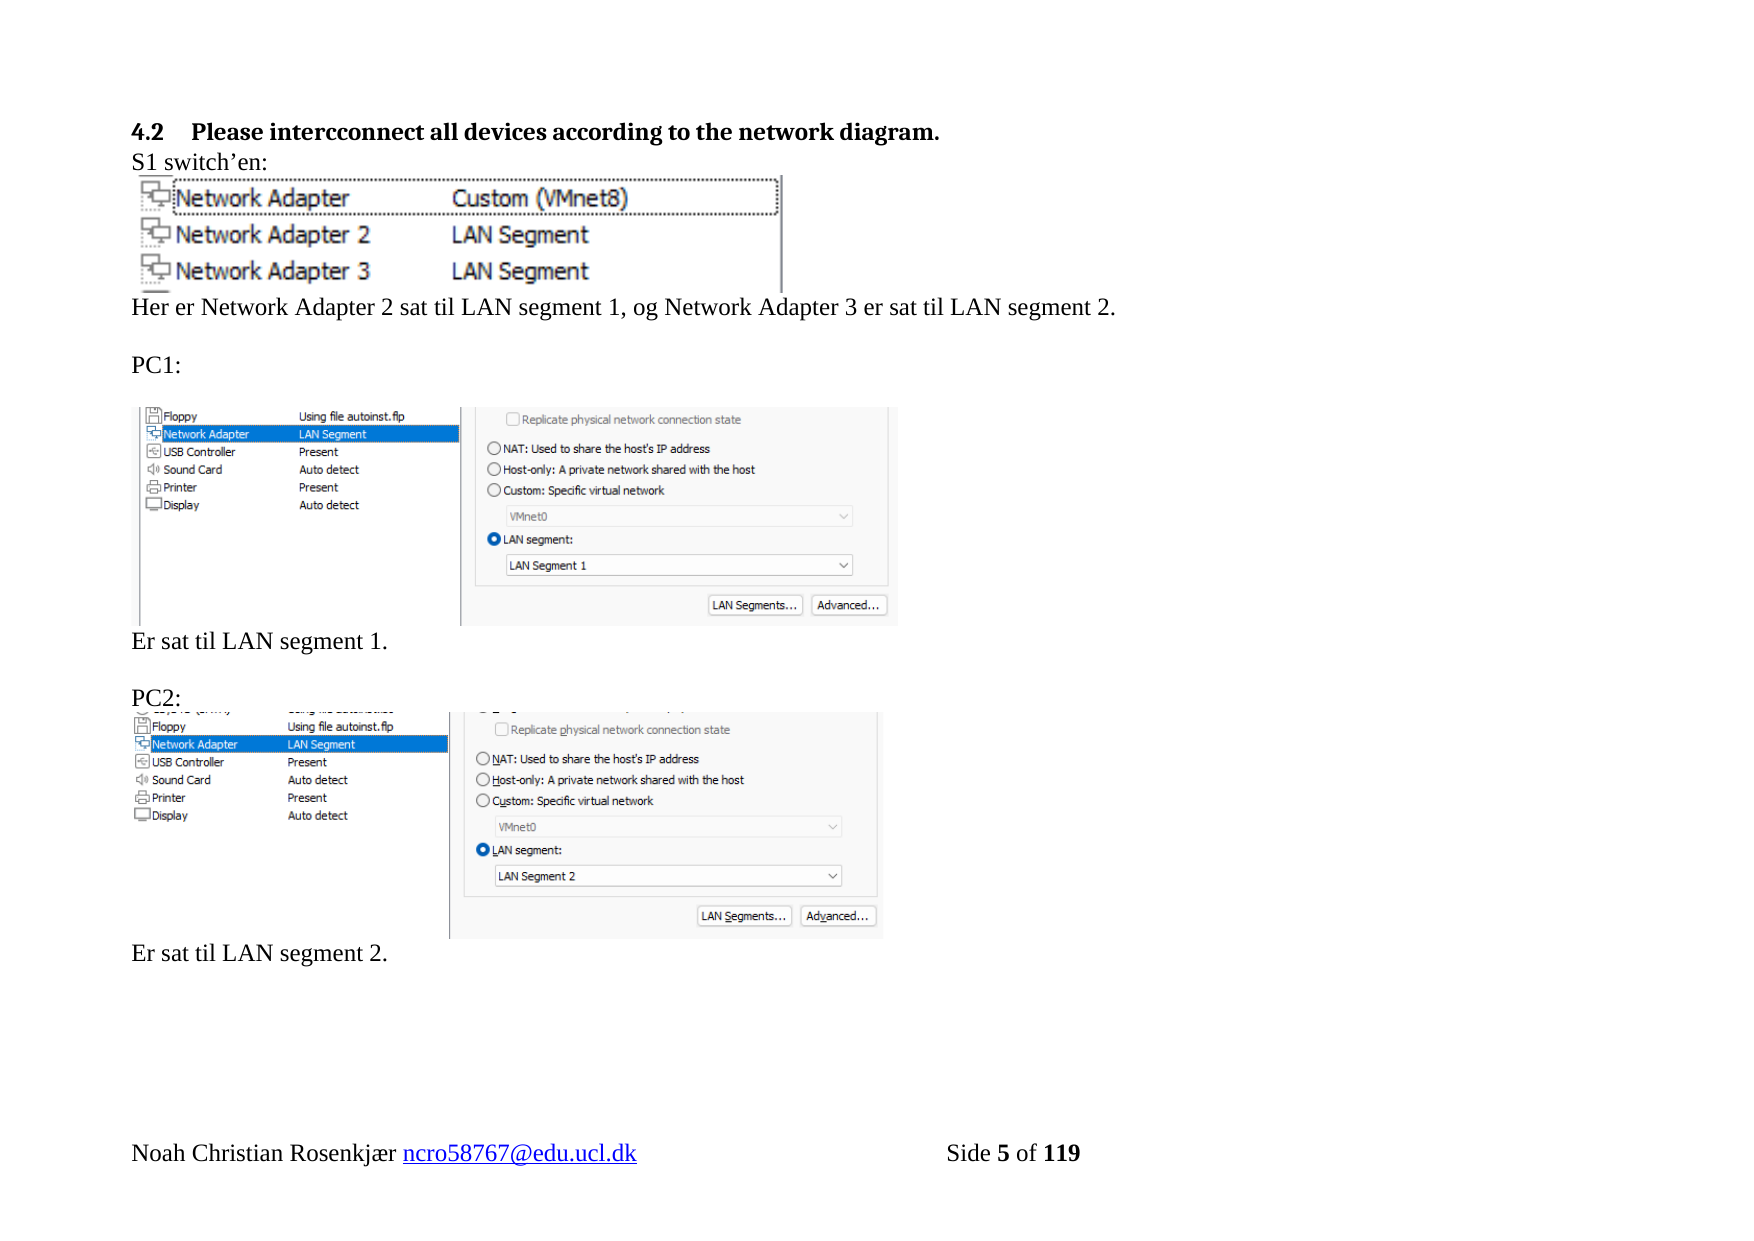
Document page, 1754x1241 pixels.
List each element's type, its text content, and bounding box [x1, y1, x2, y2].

text Er sat til LAN segment 1. [131, 626, 1632, 655]
subtitle Please intercconnect all devices according to the network diagram. [131, 118, 1632, 147]
text PC2: [131, 683, 1632, 712]
picture [131, 175, 783, 293]
text PC1: [131, 350, 1632, 378]
text Er sat til LAN segment 2. [131, 938, 1632, 967]
picture [131, 712, 884, 939]
picture [131, 407, 898, 626]
text Her er Network Adapter 2 sat til LAN segment 1, og Network Adapter 3 er sat til LAN segment 2. [131, 292, 1632, 321]
text S1 switch’en: [131, 147, 1632, 176]
